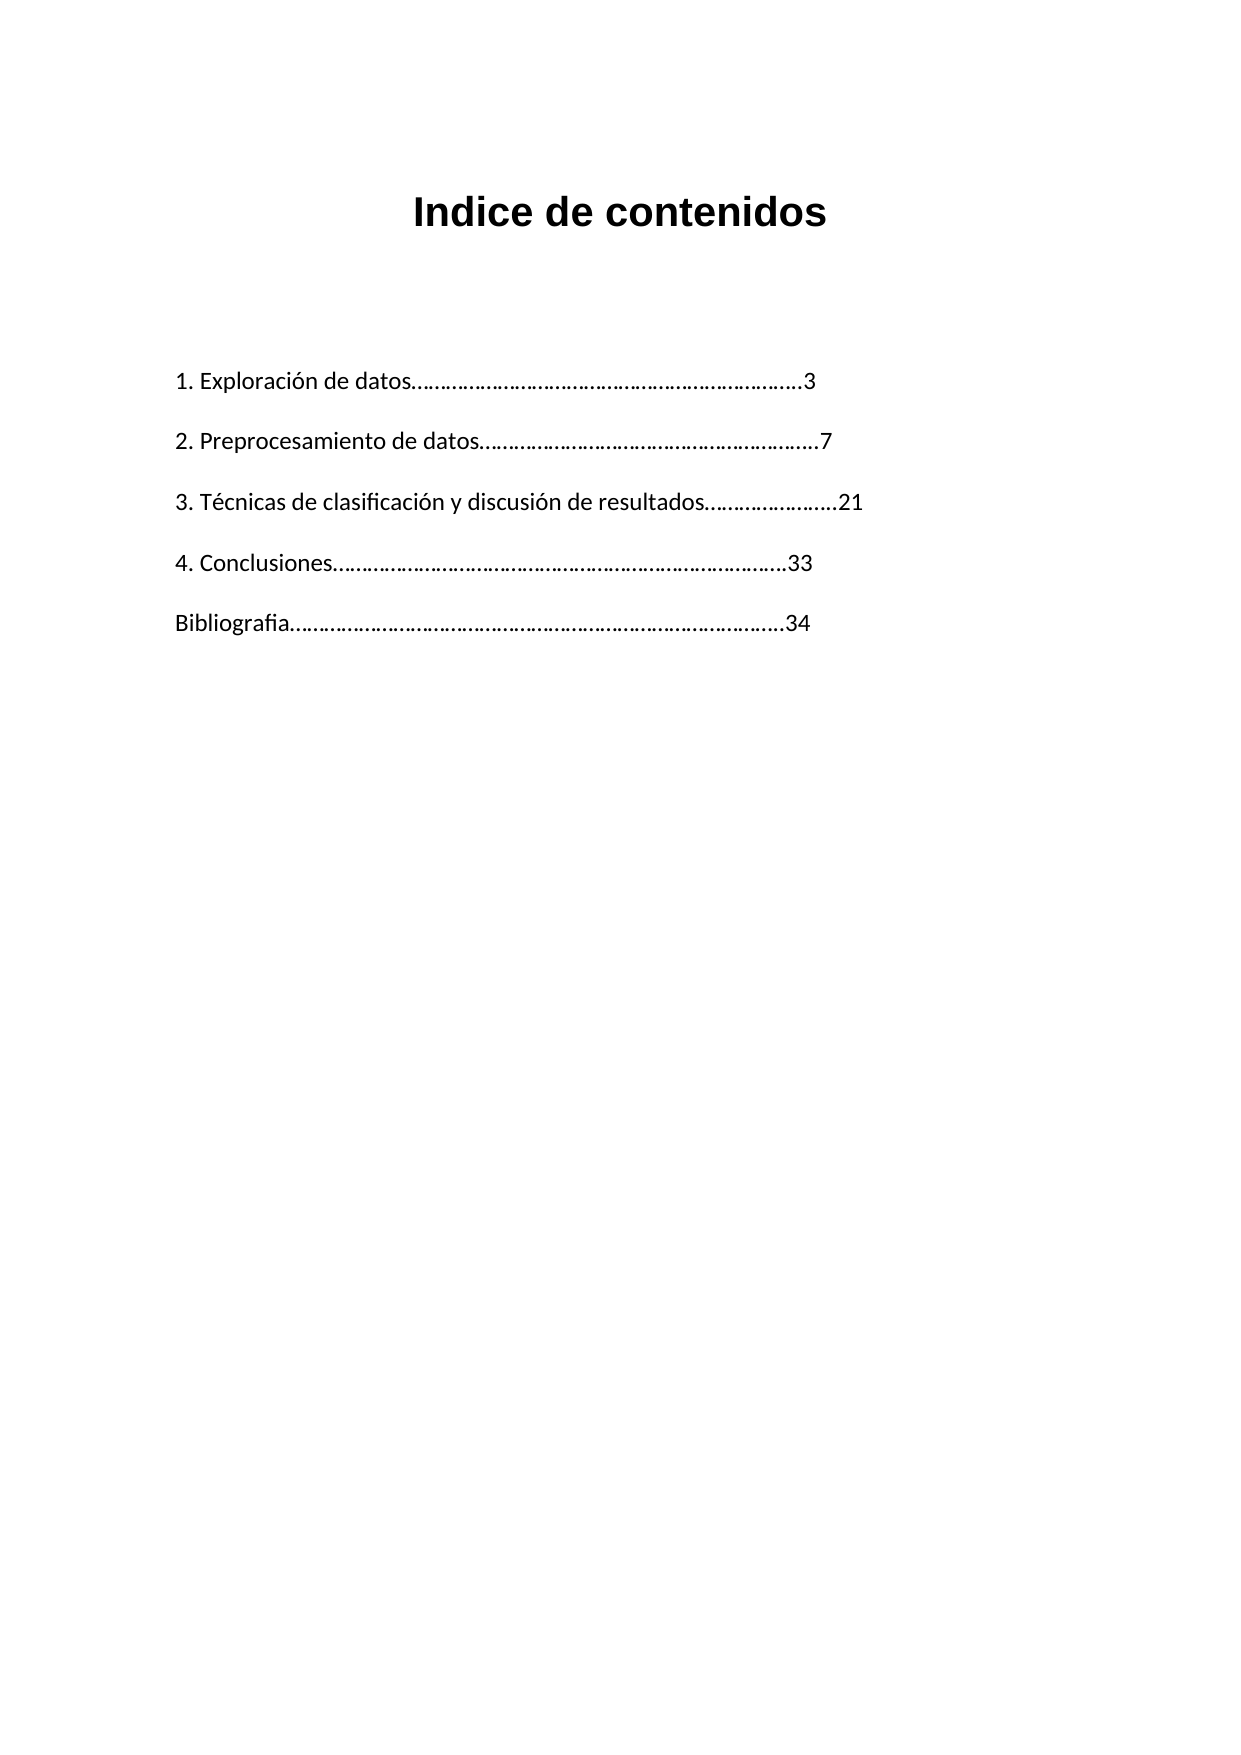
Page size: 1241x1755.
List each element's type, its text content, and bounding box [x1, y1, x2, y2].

text 1. Exploración de datos…………………………………………………………..3 [175, 365, 1065, 395]
text 3. Técnicas de clasificación y discusión de resultados…………………..21 [175, 486, 1065, 517]
text Bibliografia…………………………………………………………………………..34 [175, 607, 1065, 638]
text 4. Conclusiones…………………………………………………………………….33 [175, 547, 1065, 577]
text 2. Preprocesamiento de datos…………………………………………………..7 [175, 426, 1065, 456]
subtitle Indice de contenidos [175, 187, 1065, 235]
